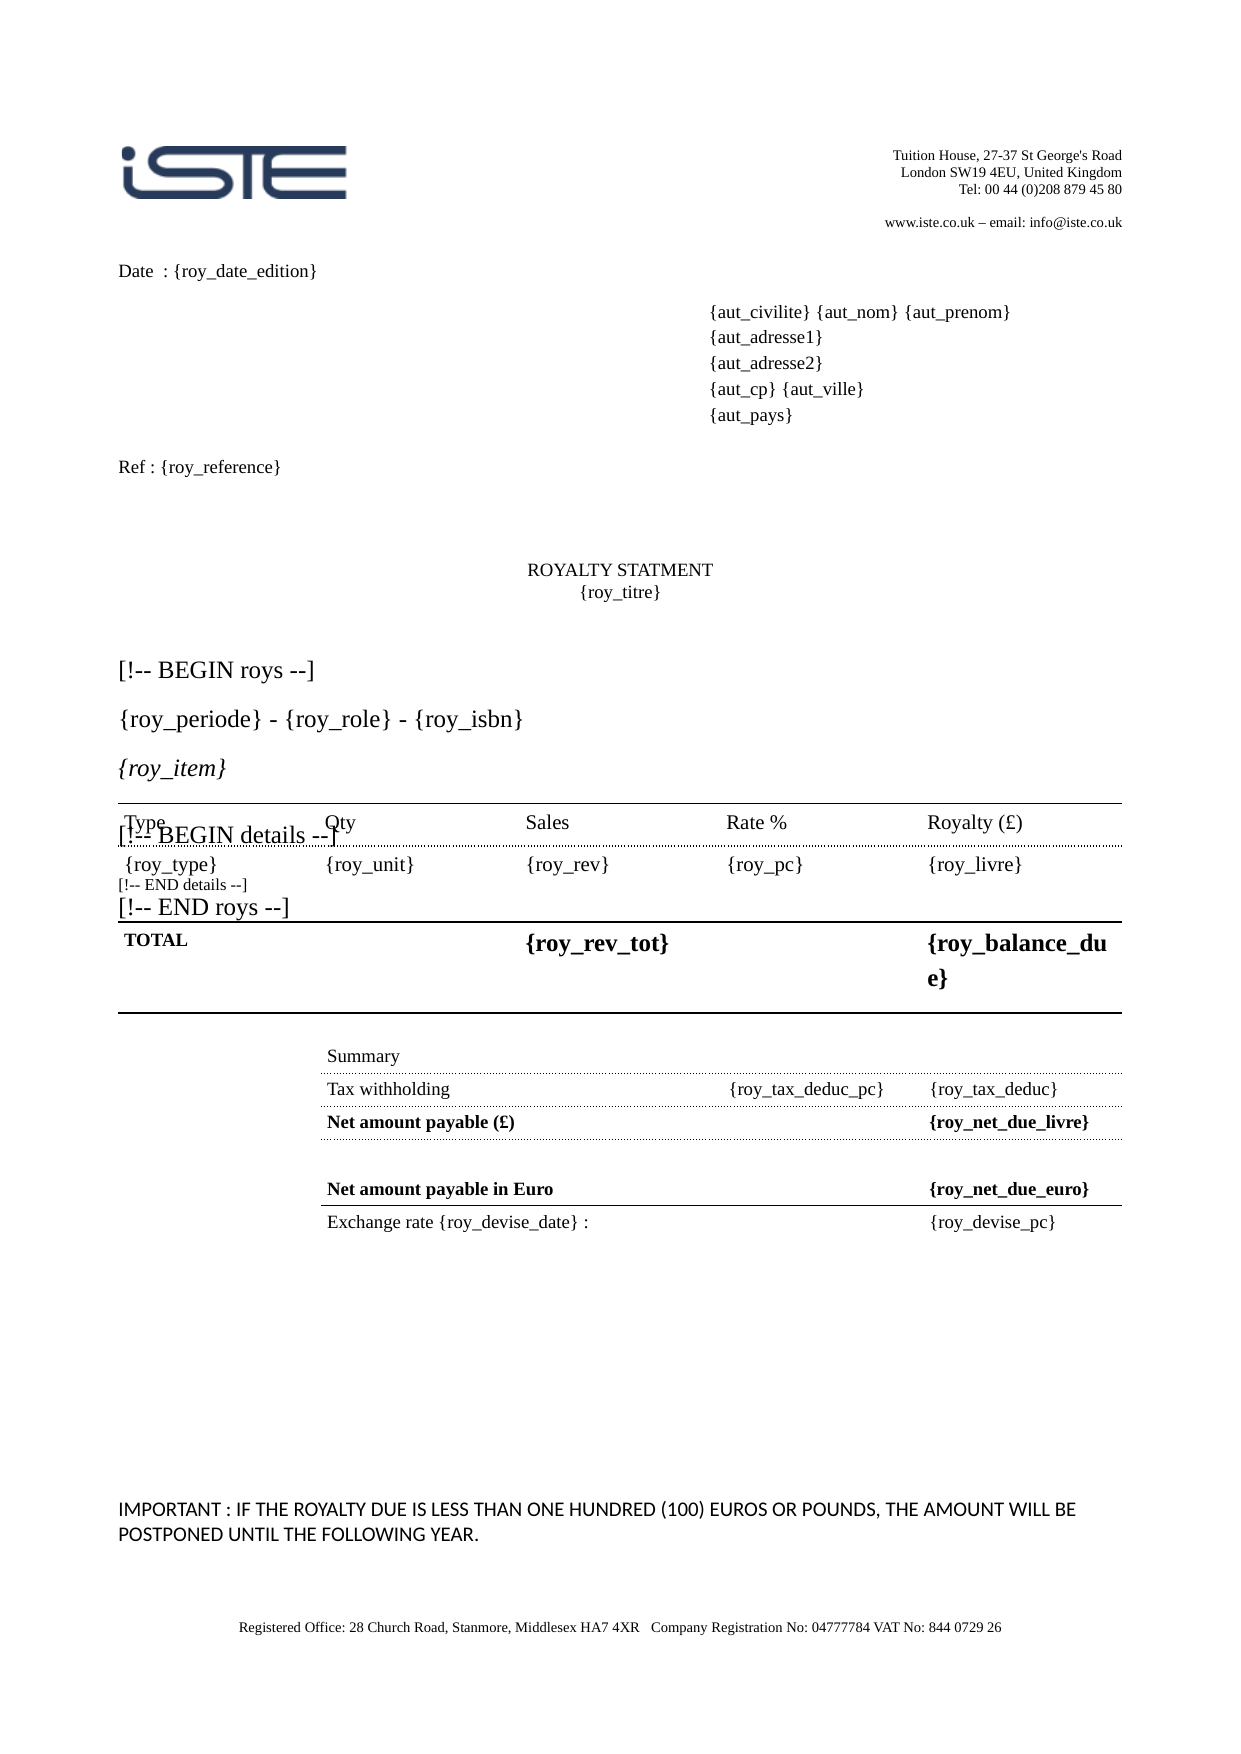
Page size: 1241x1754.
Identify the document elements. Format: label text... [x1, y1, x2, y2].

picture [121, 146, 348, 199]
text {roy_titre} [118, 581, 1122, 602]
text {aut_civilite} {aut_nom} {aut_prenom} [118, 301, 1122, 322]
table_header {roy_rev} [520, 845, 720, 882]
table_cell Exchange rate {roy_devise_date} : [321, 1206, 923, 1238]
text [!-- BEGIN details --] [122, 840, 333, 845]
table_header Type [118, 804, 319, 840]
text Date : {roy_date_edition} [118, 260, 1122, 282]
table_cell [321, 1139, 522, 1172]
table_header Royalty (£) [921, 804, 1122, 840]
text [!-- BEGIN roys --] [118, 655, 1122, 684]
table_header {roy_livre} [921, 845, 1122, 882]
table_header {roy_type} [118, 845, 319, 882]
text {roy_item} [118, 753, 1122, 782]
table_cell [723, 1106, 923, 1139]
text ROYALTY STATMENT [118, 559, 1122, 581]
table_cell [522, 1139, 723, 1172]
table_header [723, 1039, 923, 1072]
table_header {roy_unit} [319, 845, 520, 882]
table_cell Net amount payable (£) [321, 1106, 723, 1139]
table_cell Net amount payable in Euro [321, 1172, 923, 1205]
table_header {roy_pc} [720, 845, 921, 882]
text {roy_periode} - {roy_role} - {roy_isbn} [118, 704, 1122, 733]
text IMPORTANT : IF THE ROYALTY DUE IS LESS THAN ONE HUNDRED (100) EUROS OR POUNDS, THE AMOUNT WILL BE [118, 1496, 1122, 1522]
text [!-- BEGIN details --] [334, 840, 1122, 845]
table_cell Tax withholding [321, 1073, 723, 1106]
text Ref : {roy_reference} [118, 456, 1122, 477]
table_header {roy_rev_tot} [520, 923, 720, 1012]
table_cell {roy_tax_deduc_pc} [723, 1073, 923, 1106]
table_cell {roy_tax_deduc} [923, 1073, 1122, 1106]
table_header Summary [321, 1039, 723, 1072]
table_header [923, 1039, 1122, 1072]
table_cell {roy_net_due_livre} [923, 1106, 1122, 1139]
text {aut_adresse1} [118, 326, 1122, 348]
text {aut_adresse2} [118, 352, 1122, 374]
text {aut_pays} [118, 404, 1122, 426]
table_cell [723, 1139, 923, 1172]
table_header {roy_balance_due} [921, 923, 1122, 1012]
table_header Sales [520, 804, 720, 840]
table_header [720, 923, 921, 1012]
table_cell {roy_devise_pc} [923, 1206, 1122, 1238]
table_header [319, 923, 520, 1012]
text [!-- END details --] [245, 882, 1122, 892]
table_header Qty [319, 804, 520, 840]
text POSTPONED UNTIL THE FOLLOWING YEAR. [118, 1522, 1122, 1547]
table_header TOTAL [118, 923, 319, 1012]
table_cell [923, 1139, 1122, 1172]
text {aut_cp} {aut_ville} [118, 378, 1122, 400]
table_header Rate % [720, 804, 921, 840]
text [!-- END roys --] [118, 892, 1122, 921]
text [!-- END details --] [121, 882, 244, 892]
table_cell {roy_net_due_euro} [923, 1172, 1122, 1205]
